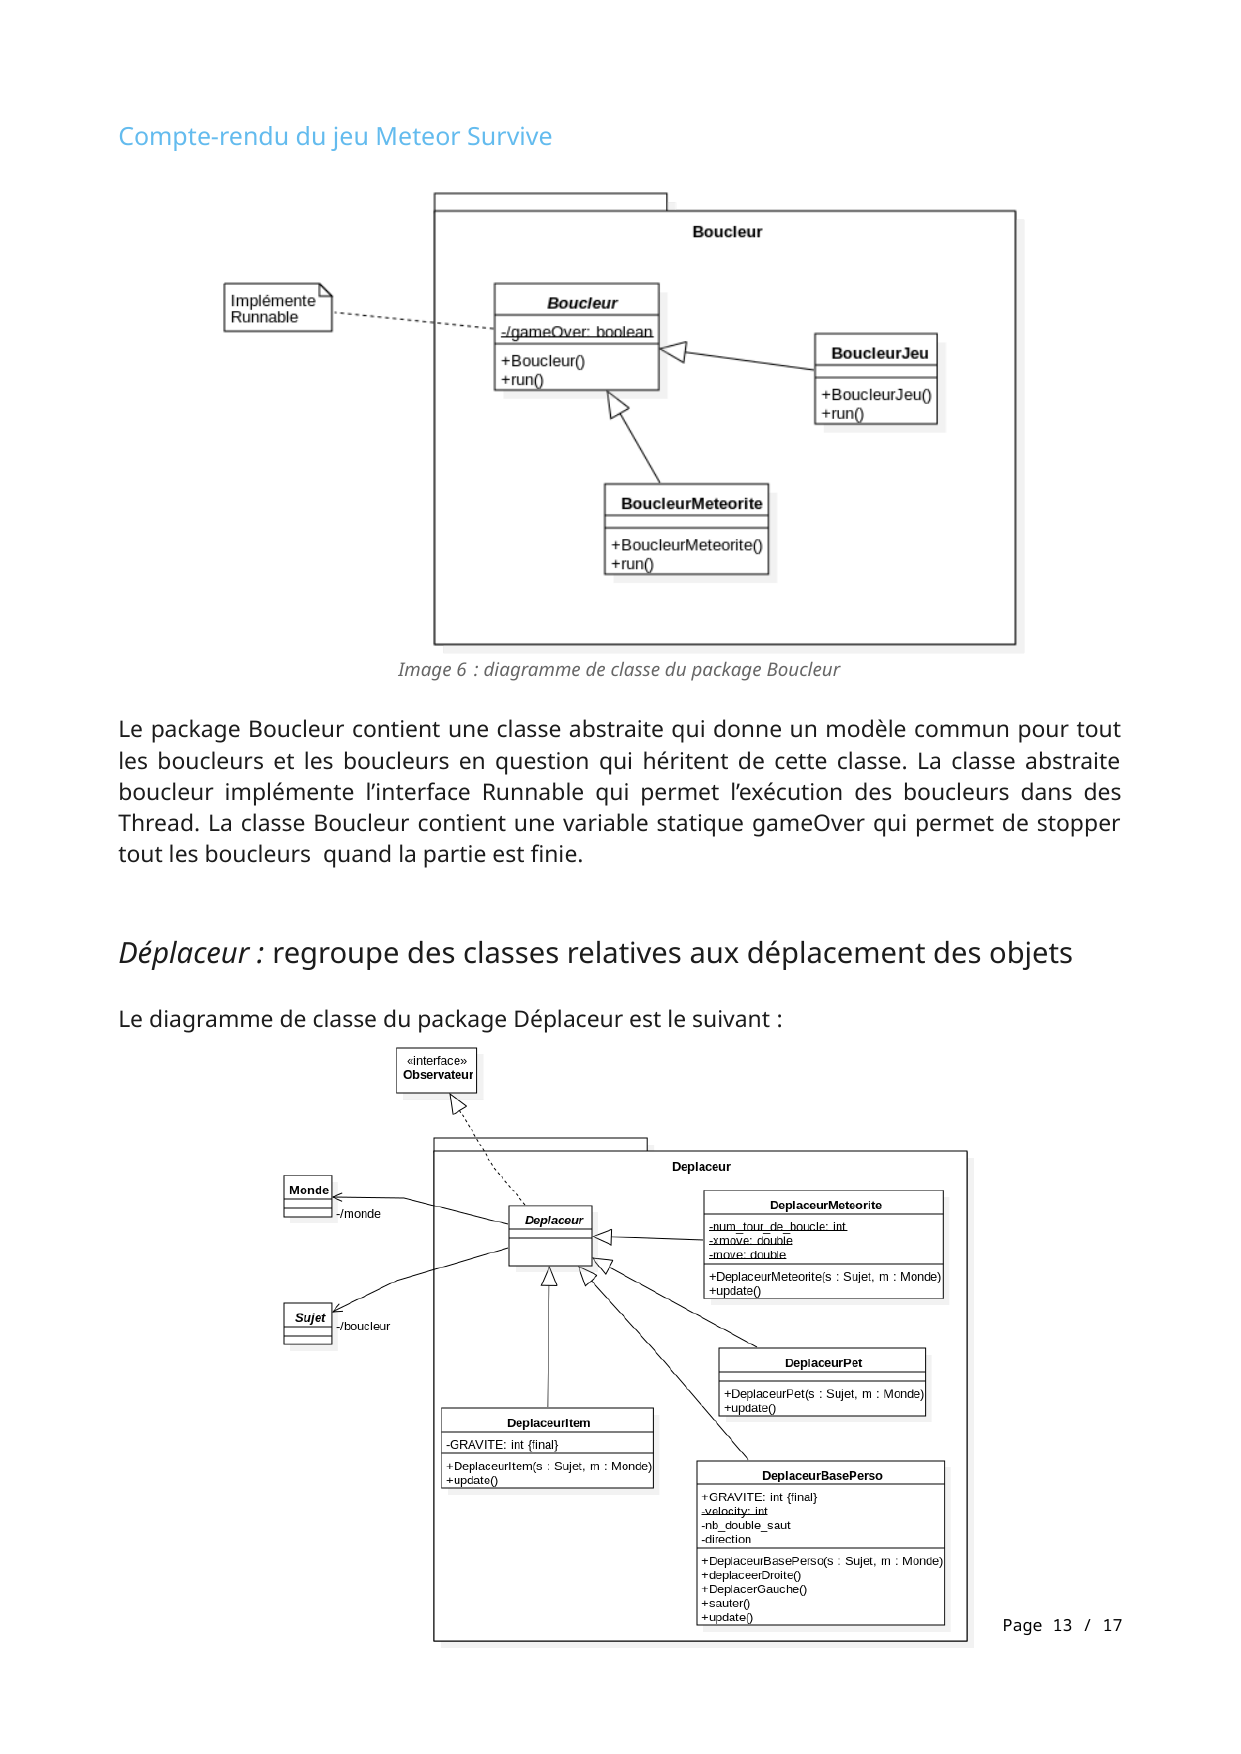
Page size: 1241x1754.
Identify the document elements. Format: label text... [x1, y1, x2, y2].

text Le package Boucleur contient une classe abstraite qui donne un modèle commun pour tout les boucleurs et les boucleurs en question qui héritent de cette classe. La classe abstraite boucleur implémente l’interface Runnable qui permet l’exécution des boucleurs dans des Thread. La classe Boucleur contient une variable statique gameOver qui permet de stopper tout les boucleurs quand la partie est finie. [118, 713, 1122, 870]
text Déplaceur : regroupe des classes relatives aux déplacement des objets [118, 932, 1122, 972]
picture [274, 1038, 975, 1650]
text Image 6 : diagramme de classe du package Boucleur [118, 182, 1122, 682]
text Le diagramme de classe du package Déplaceur est le suivant : [118, 1003, 1122, 1034]
picture [212, 181, 1028, 657]
